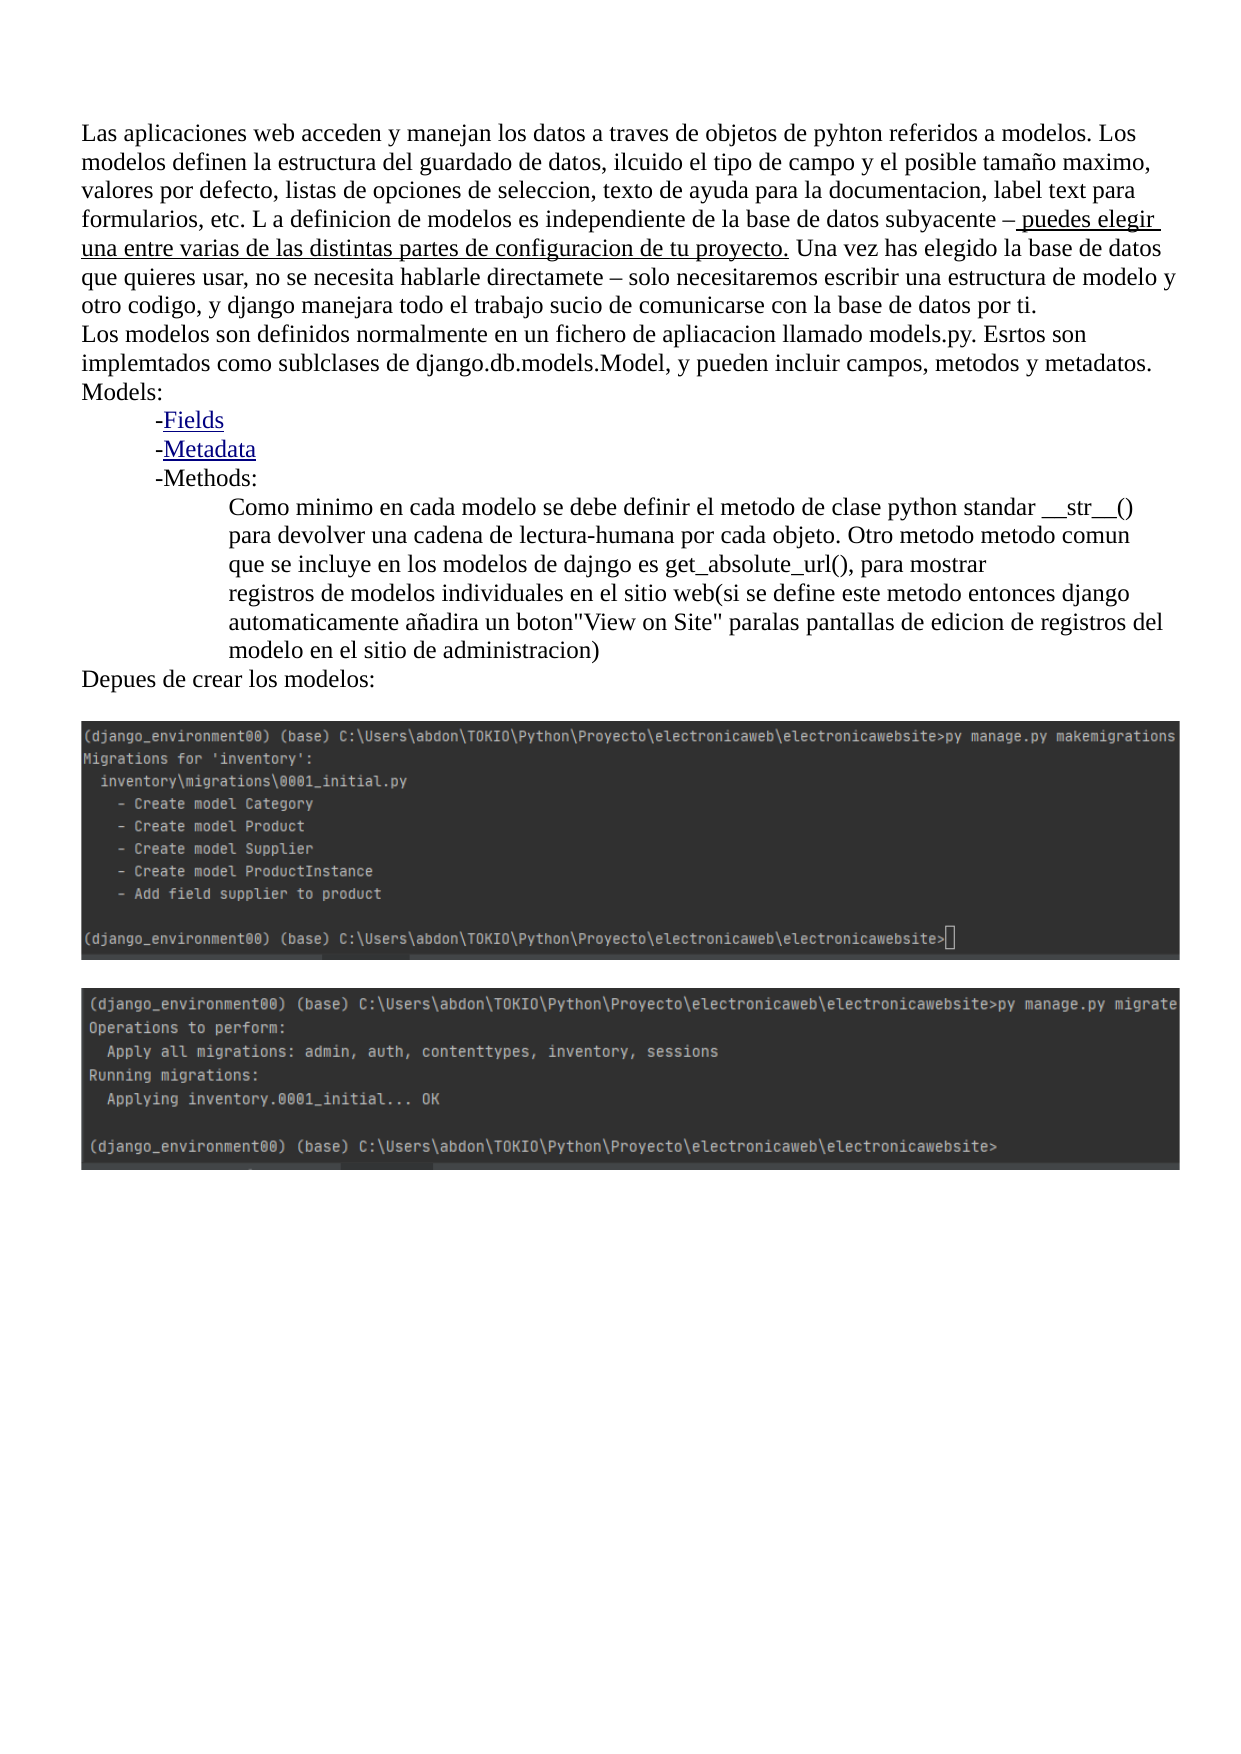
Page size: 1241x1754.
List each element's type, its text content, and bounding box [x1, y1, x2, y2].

text registros de modelos individuales en el sitio web(si se define este metodo entonces django automaticamente añadira un boton"View on Site" paralas pantallas de edicion de registros del modelo en el sitio de administracion) [81, 578, 1180, 664]
picture [81, 721, 1180, 960]
text que se incluye en los modelos de dajngo es get_absolute_url(), para mostrar [81, 549, 1180, 578]
text para devolver una cadena de lectura-humana por cada objeto. Otro metodo metodo comun [81, 521, 1180, 549]
text Como minimo en cada modelo se debe definir el metodo de clase python standar __str__() [81, 492, 1180, 521]
text -Methods: [81, 463, 1180, 492]
text Los modelos son definidos normalmente en un fichero de apliacacion llamado models.py. Esrtos son implemtados como sublclases de django.db.models.Model, y pueden incluir campos, metodos y metadatos. [81, 319, 1180, 377]
text Las aplicaciones web acceden y manejan los datos a traves de objetos de pyhton referidos a modelos. Los modelos definen la estructura del guardado de datos, ilcuido el tipo de campo y el posible tamaño maximo, valores por defecto, listas de opciones de seleccion, texto de ayuda para la documentacion, label text para formularios, etc. L a definicion de modelos es independiente de la base de datos subyacente – puedes elegir una entre varias de las distintas partes de configuracion de tu proyecto. Una vez has elegido la base de datos que quieres usar, no se necesita hablarle directamete – solo necesitaremos escribir una estructura de modelo y otro codigo, y django manejara todo el trabajo sucio de comunicarse con la base de datos por ti. [81, 118, 1180, 319]
text Depues de crear los modelos: [81, 664, 1180, 693]
text -Metadata [81, 434, 1180, 463]
text Models: [81, 377, 1180, 406]
text -Fields [81, 406, 1180, 434]
picture [81, 988, 1180, 1170]
